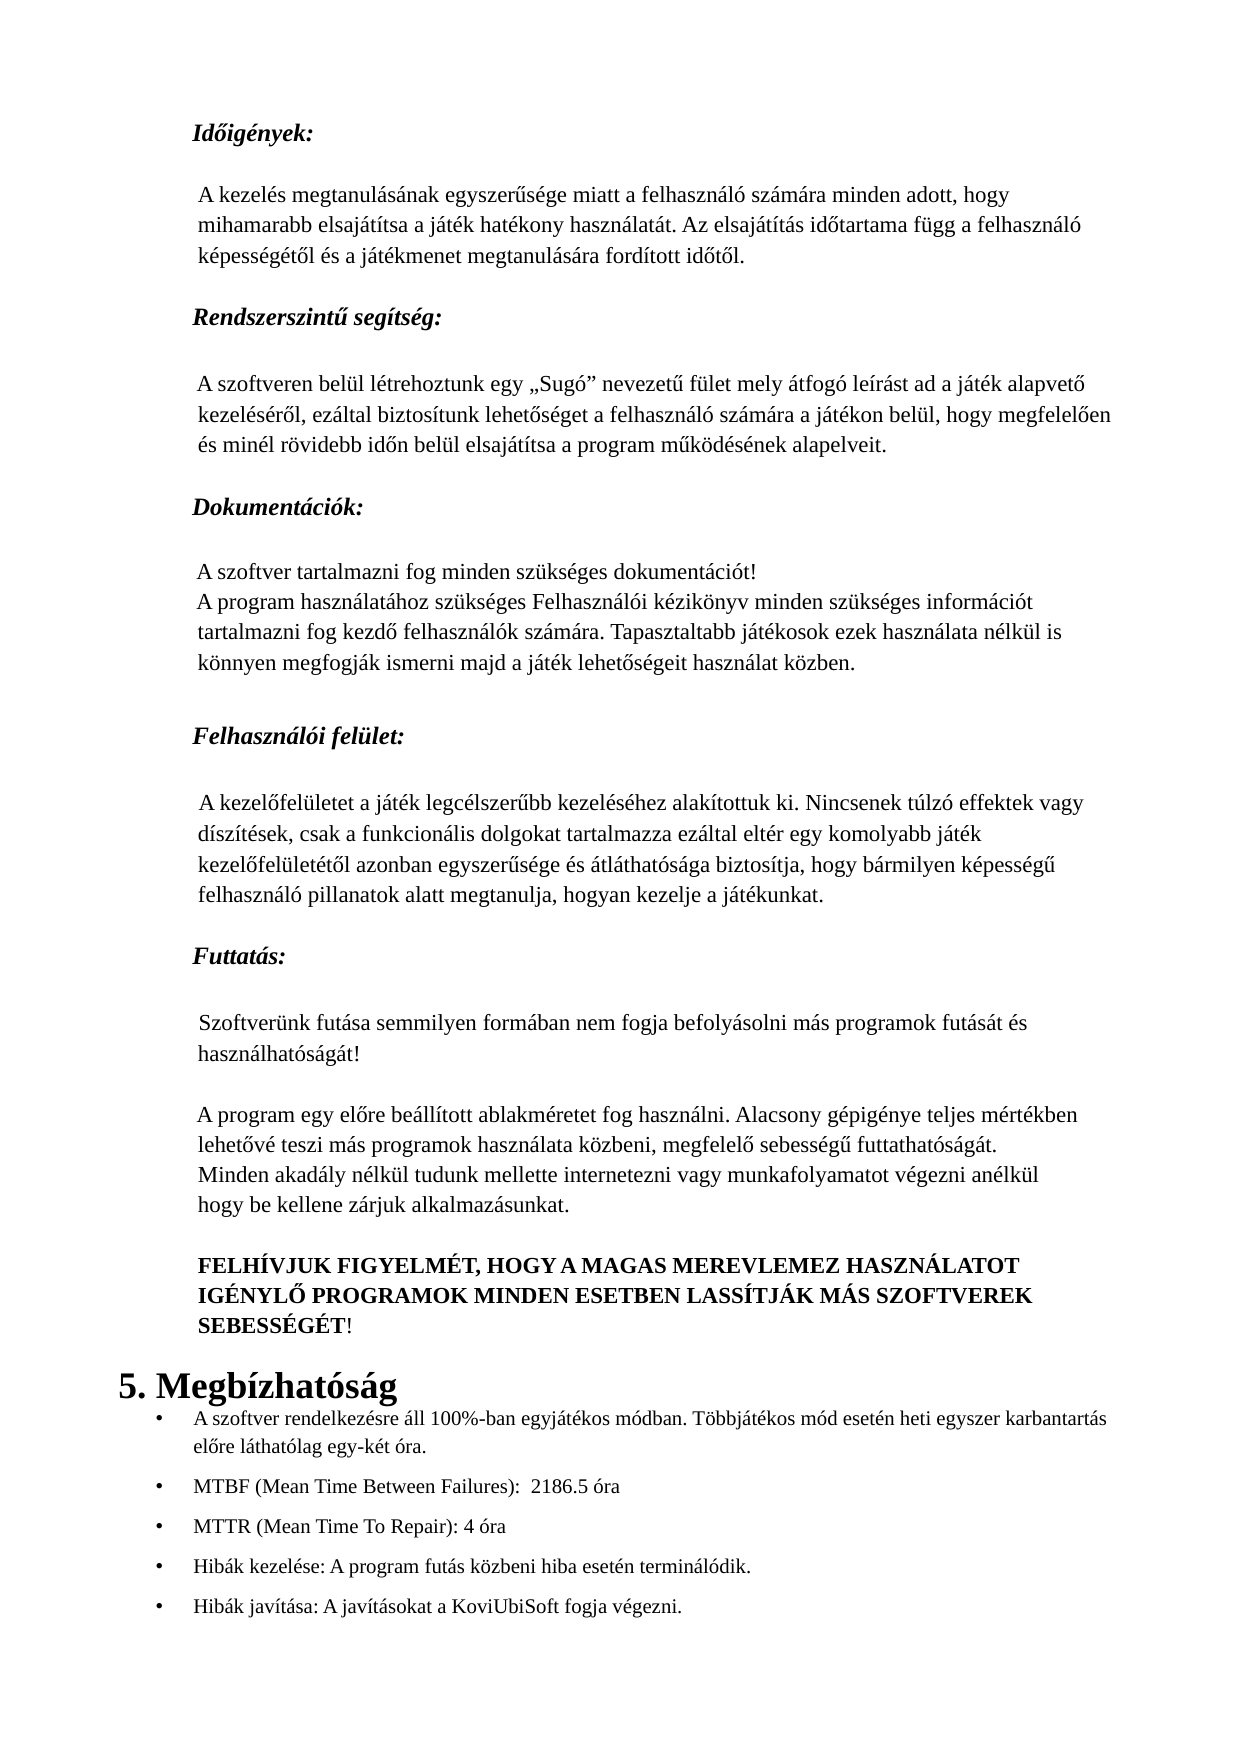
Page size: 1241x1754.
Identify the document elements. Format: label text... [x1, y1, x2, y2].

list Hibák javítása: A javításokat a KoviUbiSoft fogja végezni. [156, 1594, 1122, 1618]
text Felhasználói felület: [118, 721, 1122, 750]
text és minél rövidebb időn belül elsajátítsa a program működésének alapelveit. [118, 431, 1122, 458]
subtitle 5. Megbízhatóság [118, 1363, 1122, 1406]
list A szoftver rendelkezésre áll 100%-ban egyjátékos módban. Többjátékos mód esetén heti egyszer karbantartás előre láthatólag egy-két óra. [156, 1406, 1122, 1458]
text mihamarabb elsajátítsa a játék hatékony használatát. Az elsajátítás időtartama függ a felhasználó [118, 212, 1122, 238]
text hogy be kellene zárjuk alkalmazásunkat. [192, 1191, 1122, 1218]
text IGÉNYLŐ PROGRAMOK MINDEN ESETBEN LASSÍTJÁK MÁS SZOFTVEREK [192, 1282, 1122, 1308]
text tartalmazni fog kezdő felhasználók számára. Tapasztaltabb játékosok ezek használata nélkül is [192, 618, 1122, 645]
text felhasználó pillanatok alatt megtanulja, hogyan kezelje a játékunkat. [192, 881, 1122, 907]
text A szoftver tartalmazni fog minden szükséges dokumentációt! [192, 558, 1122, 584]
text FELHÍVJUK FIGYELMÉT, HOGY A MAGAS MEREVLEMEZ HASZNÁLATOT [192, 1252, 1122, 1278]
text A kezelőfelületet a játék legcélszerűbb kezeléséhez alakítottuk ki. Nincsenek túlzó effektek vagy [118, 787, 1122, 816]
text Futtatás: [192, 941, 1122, 970]
text Szoftverünk futása semmilyen formában nem fogja befolyásolni más programok futását és [192, 1007, 1122, 1036]
text kezeléséről, ezáltal biztosítunk lehetőséget a felhasználó számára a játékon belül, hogy megfelelően [118, 401, 1122, 428]
text SEBESSÉGÉT! [192, 1312, 1122, 1338]
text használhatóságát! [192, 1040, 1122, 1067]
text képességétől és a játékmenet megtanulására fordított időtől. [118, 242, 1122, 268]
text A program használatához szükséges Felhasználói kézikönyv minden szükséges információt [192, 588, 1122, 614]
text díszítések, csak a funkcionális dolgokat tartalmazza ezáltal eltér egy komolyabb játék [192, 820, 1122, 847]
text könnyen megfogják ismerni majd a játék lehetőségeit használat közben. [192, 648, 1122, 675]
text A kezelés megtanulásának egyszerűsége miatt a felhasználó számára minden adott, hogy [118, 181, 1122, 208]
text A szoftveren belül létrehoztunk egy „Sugó” nevezetű fület mely átfogó leírást ad a játék alapvető [118, 368, 1122, 397]
list Hibák kezelése: A program futás közbeni hiba esetén terminálódik. [156, 1554, 1122, 1578]
text Dokumentációk: [118, 492, 1122, 521]
text lehetővé teszi más programok használata közbeni, megfelelő sebességű futtathatóságát. [192, 1131, 1122, 1157]
text A program egy előre beállított ablakméretet fog használni. Alacsony gépigénye teljes mértékben [192, 1101, 1122, 1127]
text kezelőfelületétől azonban egyszerűsége és átláthatósága biztosítja, hogy bármilyen képességű [192, 851, 1122, 877]
list MTTR (Mean Time To Repair): 4 óra [156, 1514, 1122, 1538]
text Időigények: [118, 118, 1122, 147]
text Rendszerszintű segítség: [118, 302, 1122, 331]
list MTBF (Mean Time Between Failures): 2186.5 óra [156, 1474, 1122, 1498]
text Minden akadály nélkül tudunk mellette internetezni vagy munkafolyamatot végezni anélkül [192, 1161, 1122, 1187]
